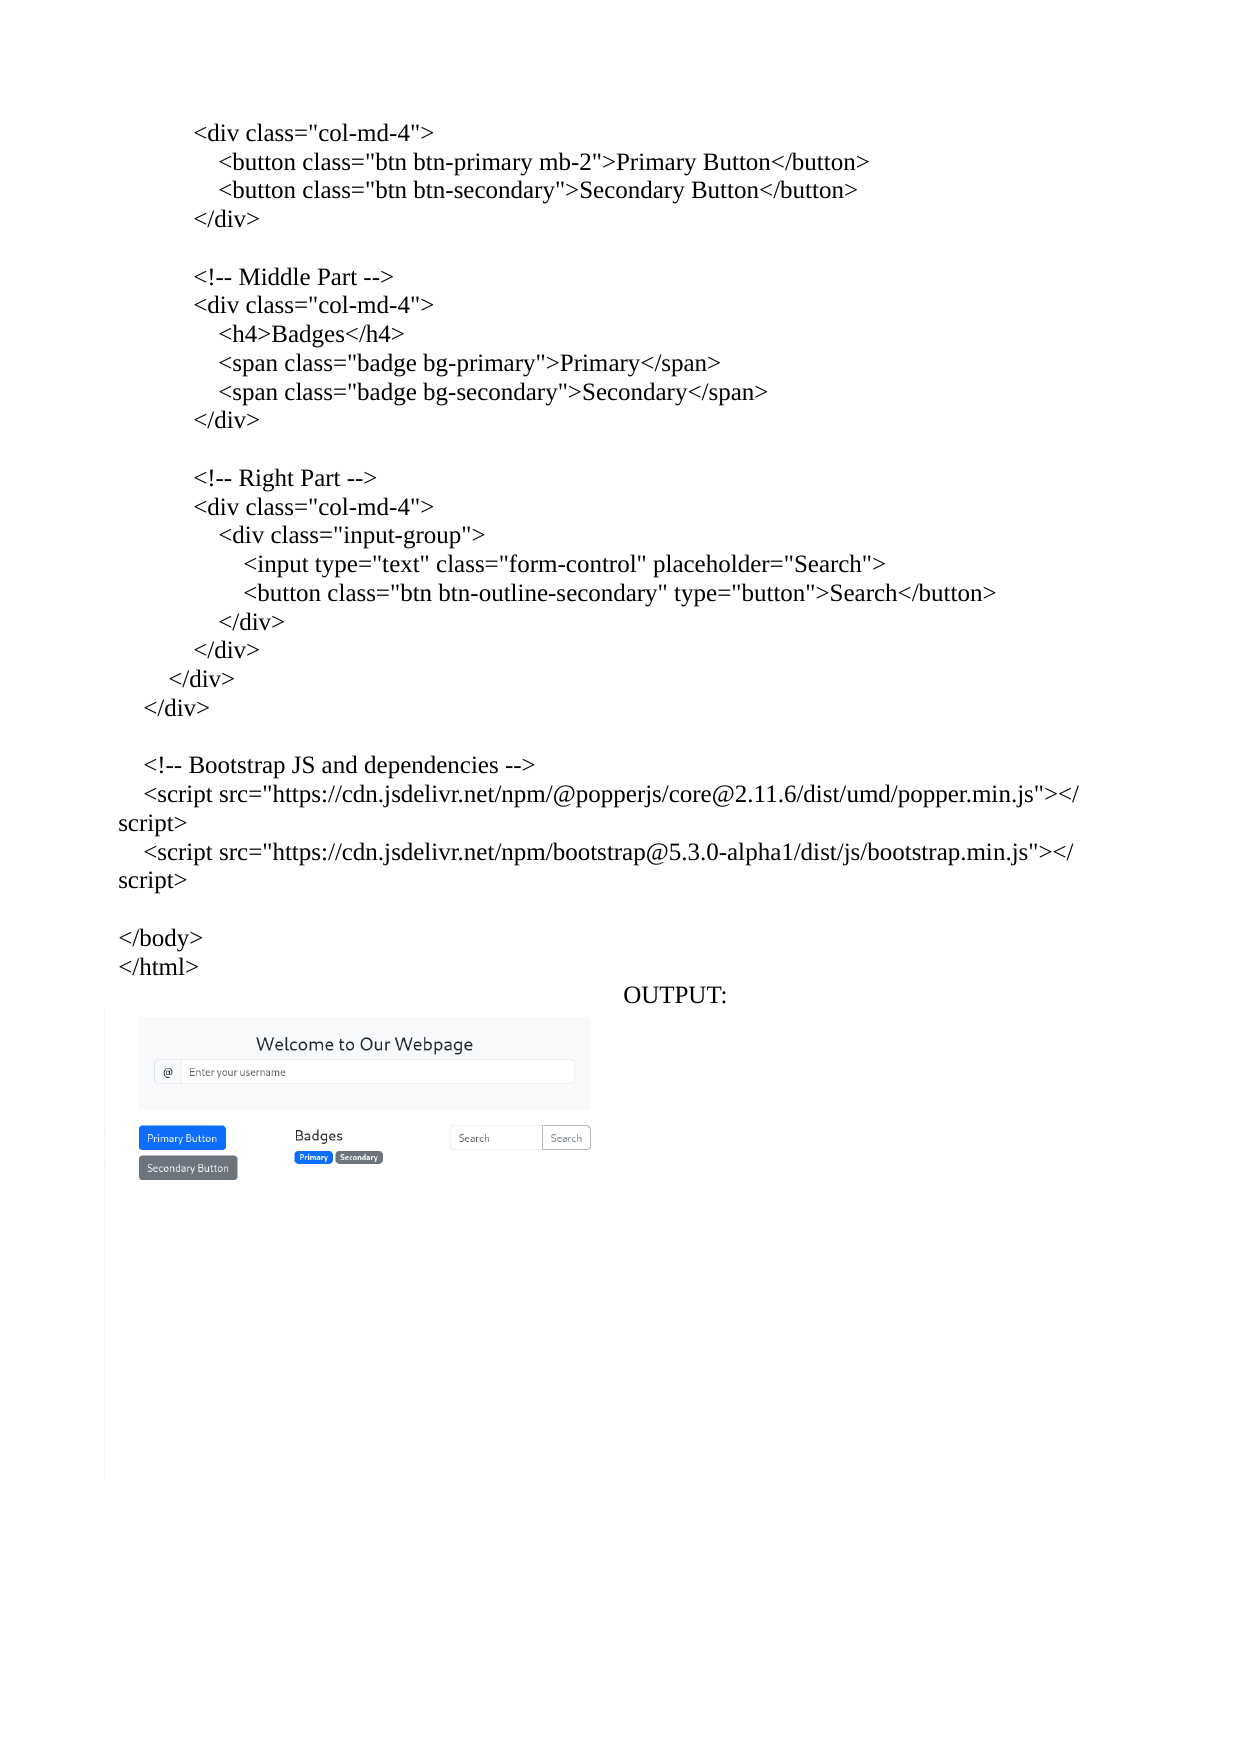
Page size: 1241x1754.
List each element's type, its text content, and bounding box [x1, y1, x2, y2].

text <h4>Badges</h4> [118, 319, 1122, 348]
text </div> [118, 607, 1122, 636]
text <button class="btn btn-outline-secondary" type="button">Search</button> [118, 578, 1122, 607]
text <div class="col-md-4"> [118, 291, 1122, 319]
text </div> [118, 406, 1122, 434]
text </div> [118, 636, 1122, 664]
text <!-- Middle Part --> [118, 262, 1122, 291]
picture [104, 1008, 624, 1480]
text <script src="https://cdn.jsdelivr.net/npm/bootstrap@5.3.0-alpha1/dist/js/bootstrap.min.js"></script> [118, 837, 1122, 894]
text <button class="btn btn-secondary">Secondary Button</button> [118, 176, 1122, 204]
text </div> [118, 693, 1122, 722]
text <input type="text" class="form-control" placeholder="Search"> [118, 549, 1122, 578]
text <!-- Bootstrap JS and dependencies --> [118, 751, 1122, 779]
text <!-- Right Part --> [118, 463, 1122, 492]
text <span class="badge bg-primary">Primary</span> [118, 348, 1122, 377]
text <div class="input-group"> [118, 521, 1122, 549]
text </body> [118, 923, 1122, 952]
text OUTPUT: [118, 981, 1122, 1009]
text </div> [118, 204, 1122, 233]
text <script src="https://cdn.jsdelivr.net/npm/@popperjs/core@2.11.6/dist/umd/popper.min.js"></script> [118, 779, 1122, 837]
text </div> [118, 664, 1122, 693]
text <button class="btn btn-primary mb-2">Primary Button</button> [118, 147, 1122, 176]
text <div class="col-md-4"> [118, 118, 1122, 147]
text <span class="badge bg-secondary">Secondary</span> [118, 377, 1122, 406]
text <div class="col-md-4"> [118, 492, 1122, 521]
text </html> [118, 952, 1122, 981]
